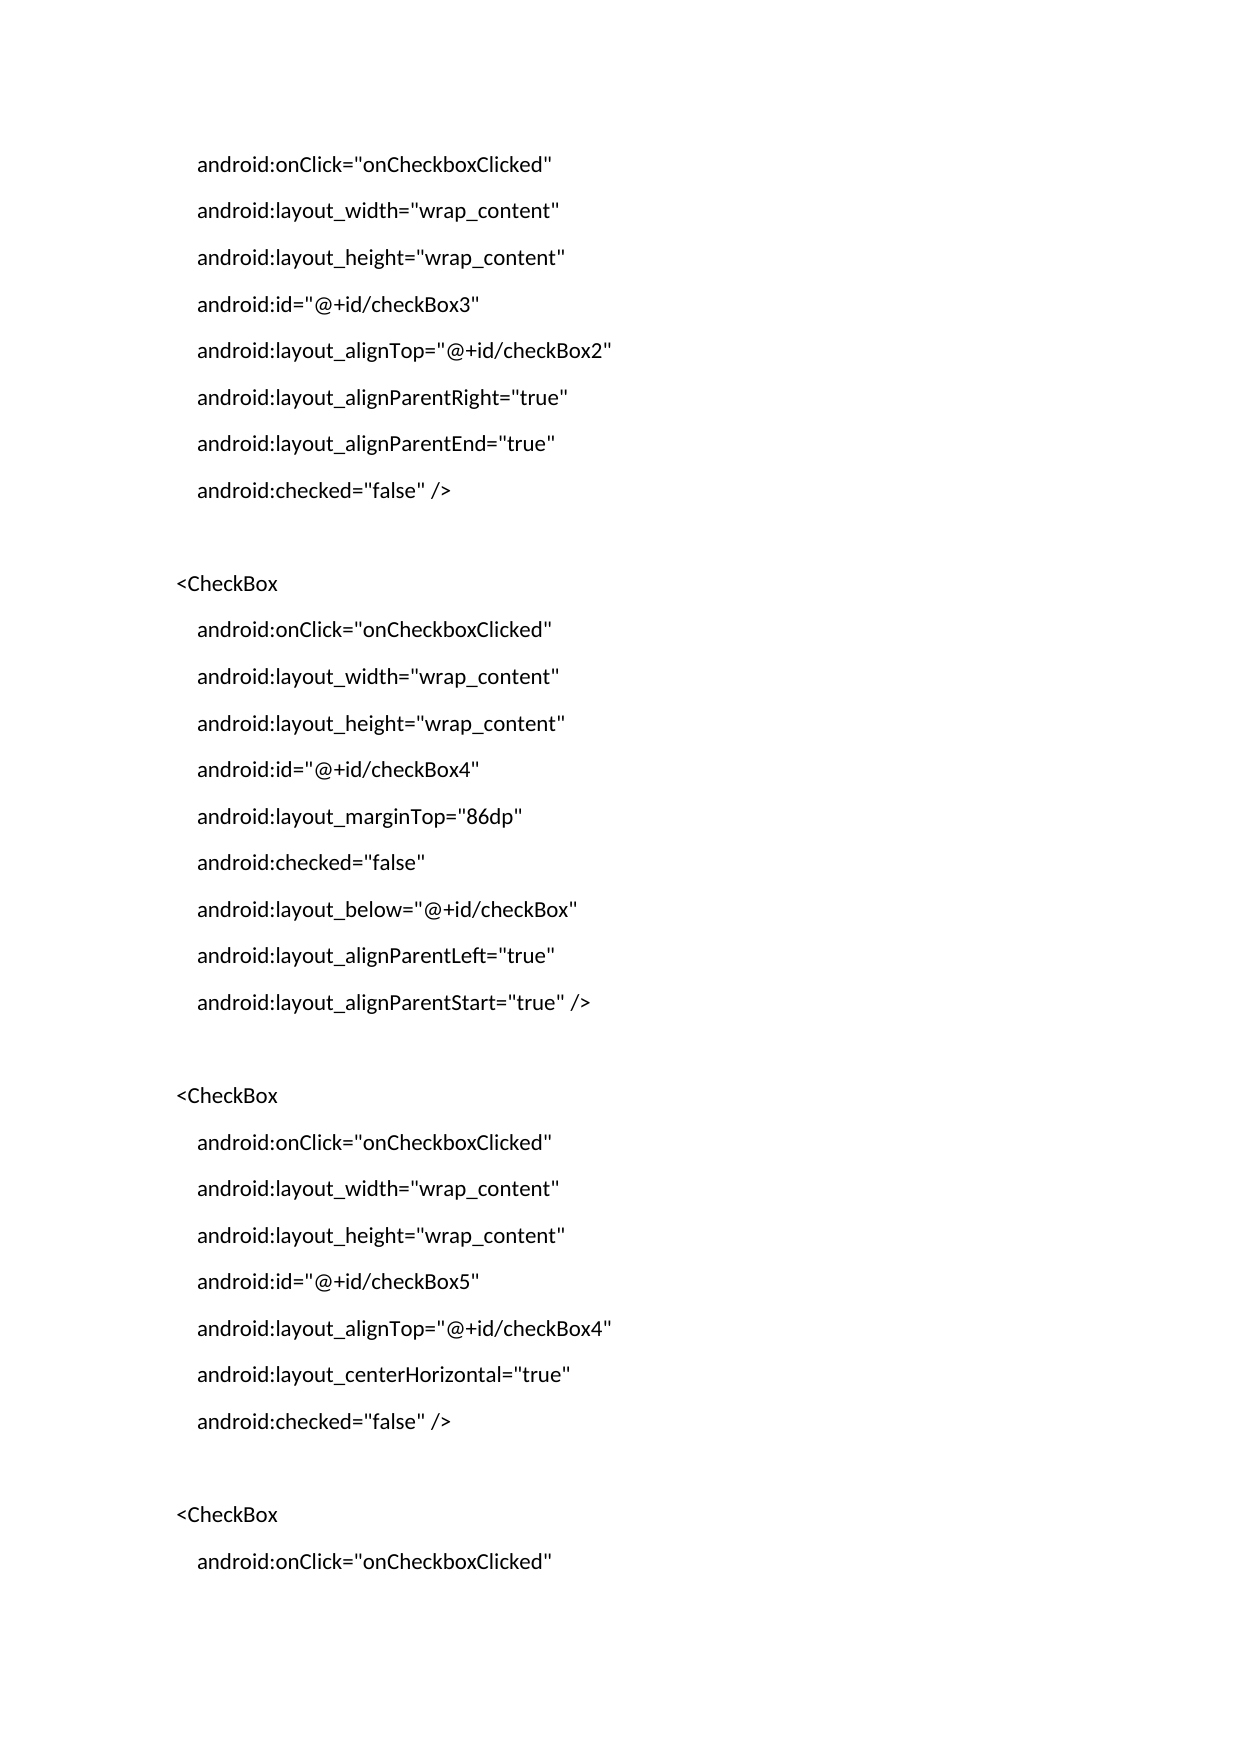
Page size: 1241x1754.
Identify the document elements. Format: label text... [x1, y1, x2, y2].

text android:layout_alignParentLeft="true" [150, 942, 1090, 969]
text android:onClick="onCheckboxClicked" [150, 1128, 1090, 1156]
text <CheckBox [150, 569, 1090, 597]
text android:layout_width="wrap_content" [150, 662, 1090, 690]
text android:layout_height="wrap_content" [150, 709, 1090, 737]
text android:id="@+id/checkBox4" [150, 755, 1090, 783]
text android:checked="false" /> [150, 1407, 1090, 1435]
text android:layout_alignTop="@+id/checkBox2" [150, 336, 1090, 364]
text android:layout_centerHorizontal="true" [150, 1361, 1090, 1389]
text android:layout_width="wrap_content" [150, 1174, 1090, 1202]
text android:layout_alignParentStart="true" /> [150, 988, 1090, 1016]
text android:onClick="onCheckboxClicked" [150, 150, 1090, 178]
text android:layout_alignTop="@+id/checkBox4" [150, 1314, 1090, 1342]
text android:layout_height="wrap_content" [150, 1221, 1090, 1249]
text android:layout_width="wrap_content" [150, 197, 1090, 224]
text android:checked="false" [150, 848, 1090, 876]
text <CheckBox [150, 1500, 1090, 1528]
text android:layout_below="@+id/checkBox" [150, 895, 1090, 923]
text android:id="@+id/checkBox3" [150, 290, 1090, 318]
text android:onClick="onCheckboxClicked" [150, 616, 1090, 644]
text <CheckBox [150, 1081, 1090, 1109]
text android:layout_alignParentRight="true" [150, 383, 1090, 411]
text android:id="@+id/checkBox5" [150, 1267, 1090, 1296]
text android:layout_height="wrap_content" [150, 243, 1090, 271]
text android:layout_marginTop="86dp" [150, 802, 1090, 830]
text android:layout_alignParentEnd="true" [150, 429, 1090, 457]
text android:checked="false" /> [150, 476, 1090, 504]
text android:onClick="onCheckboxClicked" [150, 1547, 1090, 1575]
